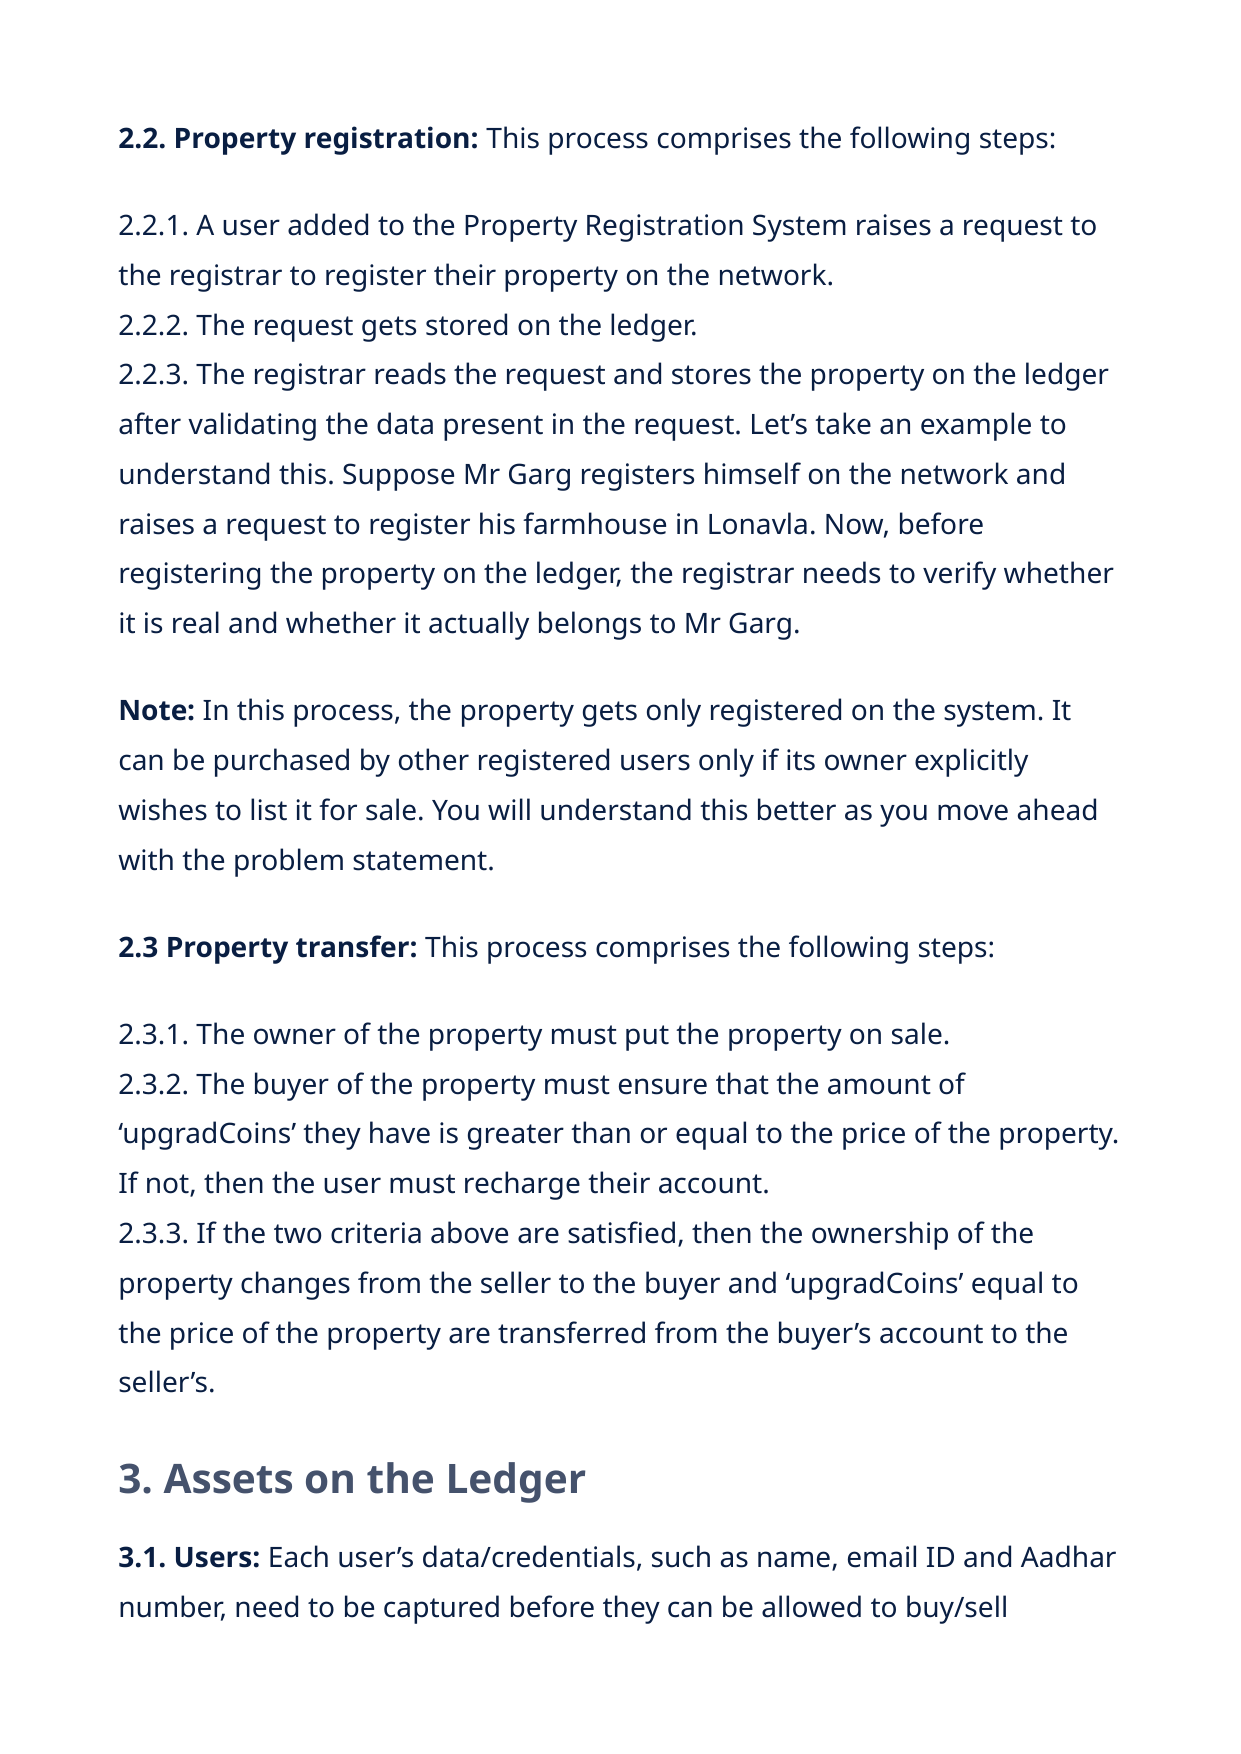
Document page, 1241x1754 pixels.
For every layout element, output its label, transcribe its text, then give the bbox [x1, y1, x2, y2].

text 2.2. Property registration: This process comprises the following steps: [118, 118, 1122, 156]
text 2.3.2. The buyer of the property must ensure that the amount of ‘upgradCoins’ they have is greater than or equal to the price of the property. If not, then the user must recharge their account. [118, 1064, 1122, 1202]
subtitle 3. Assets on the Ledger [118, 1450, 1122, 1505]
text 3.1. Users: Each user’s data/credentials, such as name, email ID and Aadhar number, need to be captured before they can be allowed to buy/sell [118, 1537, 1122, 1625]
text 2.2.2. The request gets stored on the ledger. [118, 305, 1122, 343]
text 2.2.1. A user added to the Property Registration System raises a request to the registrar to register their property on the network. [118, 205, 1122, 293]
text 2.2.3. The registrar reads the request and stores the property on the ledger after validating the data present in the request. Let’s take an example to understand this. Suppose Mr Garg registers himself on the network and raises a request to register his farmhouse in Lonavla. Now, before registering the property on the ledger, the registrar needs to verify whether it is real and whether it actually belongs to Mr Garg. [118, 354, 1122, 642]
text Note: In this process, the property gets only registered on the system. It can be purchased by other registered users only if its owner explicitly wishes to list it for sale. You will understand this better as you move ahead with the problem statement. [118, 691, 1122, 878]
text 2.3 Property transfer: This process comprises the following steps: [118, 927, 1122, 965]
text 2.3.1. The owner of the property must put the property on sale. [118, 1014, 1122, 1052]
text 2.3.3. If the two criteria above are satisfied, then the ownership of the property changes from the seller to the buyer and ‘upgradCoins’ equal to the price of the property are transferred from the buyer’s account to the seller’s. [118, 1213, 1122, 1401]
